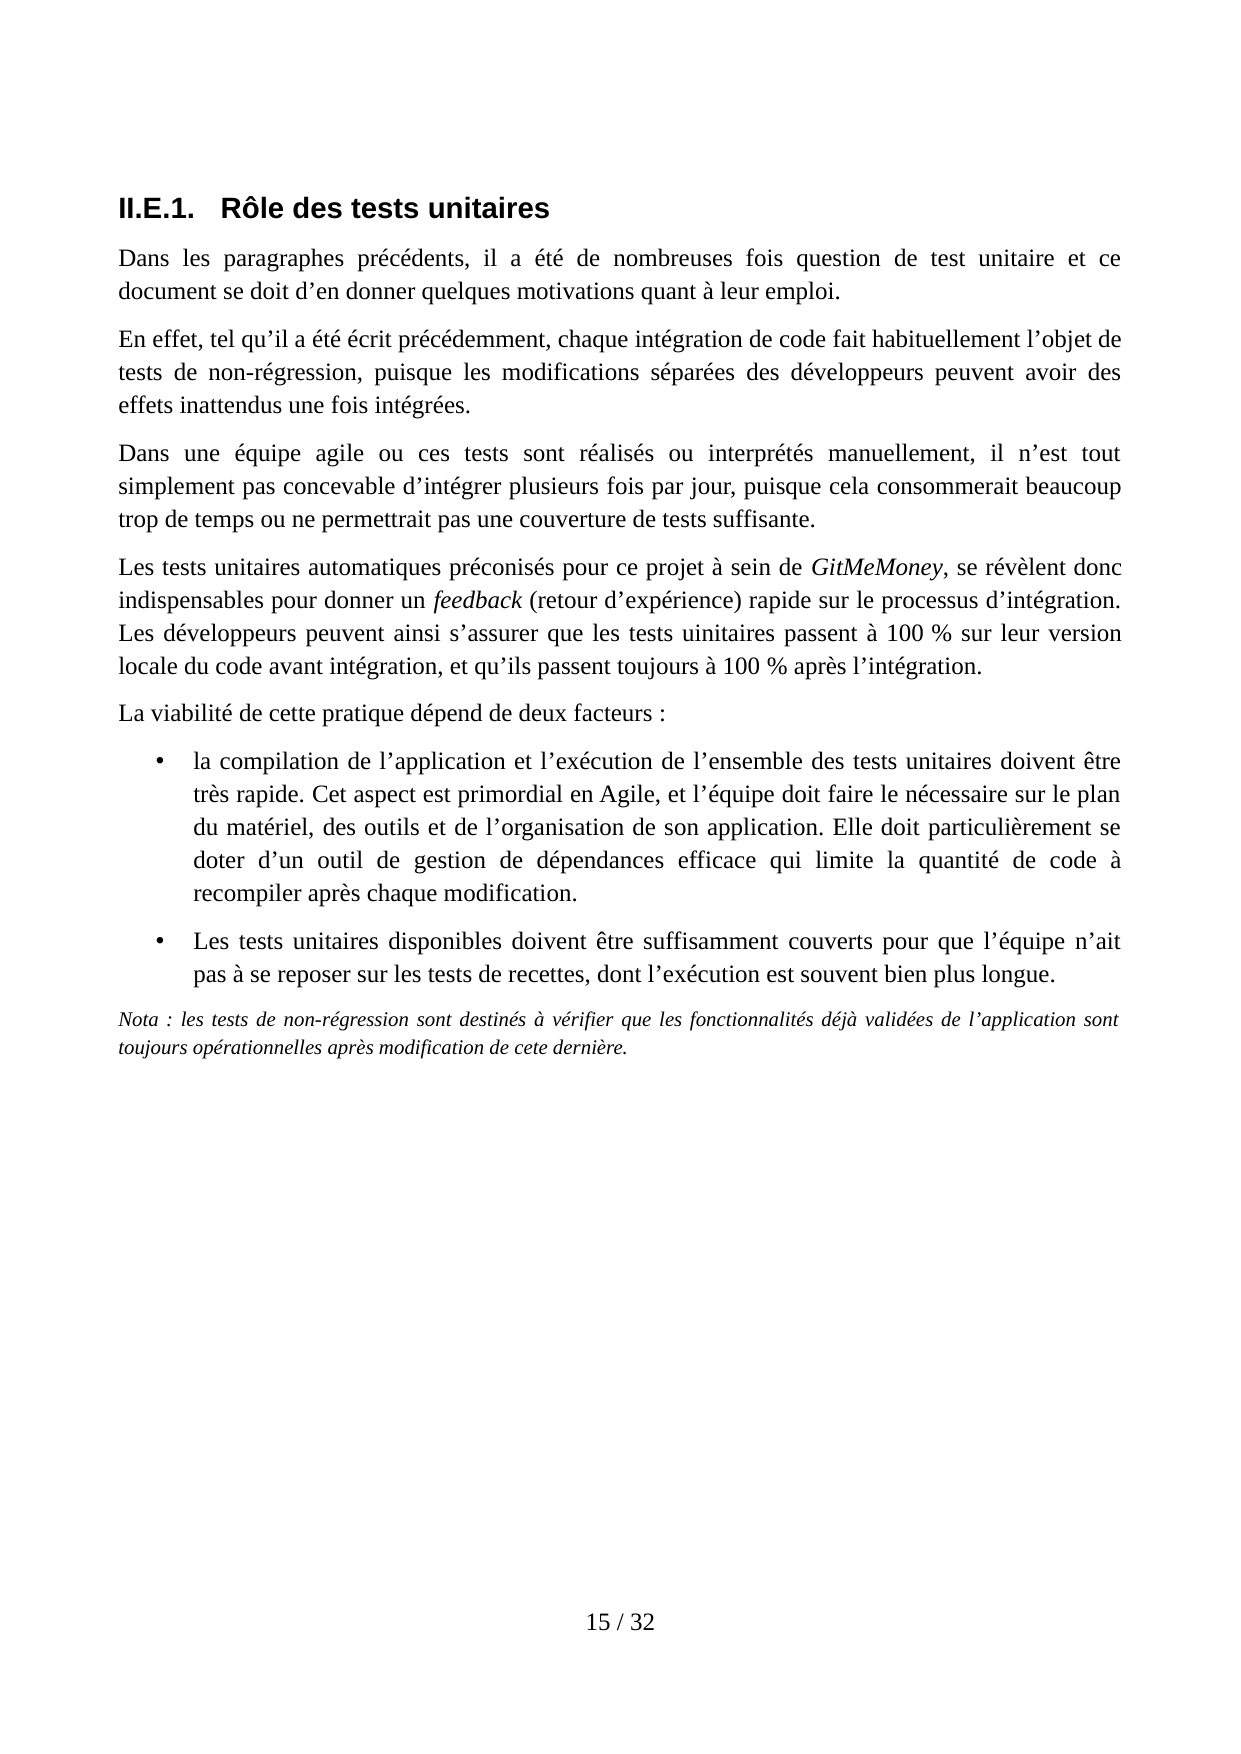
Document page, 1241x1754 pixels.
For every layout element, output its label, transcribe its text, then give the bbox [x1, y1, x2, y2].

list la compilation de l’application et l’exécution de l’ensemble des tests unitaires doivent être très rapide. Cet aspect est primordial en Agile, et l’équipe doit faire le nécessaire sur le plan du matériel, des outils et de l’organisation de son application. Elle doit particulièrement se doter d’un outil de gestion de dépendances efficace qui limite la quantité de code à recompiler après chaque modification. [156, 746, 1122, 907]
text En effet, tel qu’il a été écrit précédemment, chaque intégration de code fait habituellement l’objet de tests de non-régression, puisque les modifications séparées des développeurs peuvent avoir des effets inattendus une fois intégrées. [118, 324, 1122, 419]
subtitle Rôle des tests unitaires [118, 191, 1122, 225]
text Les tests unitaires automatiques préconisés pour ce projet à sein de GitMeMoney, se révèlent donc indispensables pour donner un feedback (retour d’expérience) rapide sur le processus d’intégration. Les développeurs peuvent ainsi s’assurer que les tests uinitaires passent à 100 % sur leur version locale du code avant intégration, et qu’ils passent toujours à 100 % après l’intégration. [118, 552, 1122, 679]
text Dans une équipe agile ou ces tests sont réalisés ou interprétés manuellement, il n’est tout simplement pas concevable d’intégrer plusieurs fois par jour, puisque cela consommerait beaucoup trop de temps ou ne permettrait pas une couverture de tests suffisante. [118, 438, 1122, 533]
text Nota : les tests de non-régression sont destinés à vérifier que les fonctionnalités déjà validées de l’application sont toujours opérationnelles après modification de cete dernière. [118, 1007, 1122, 1059]
text Dans les paragraphes précédents, il a été de nombreuses fois question de test unitaire et ce document se doit d’en donner quelques motivations quant à leur emploi. [118, 243, 1122, 305]
list Les tests unitaires disponibles doivent être suffisamment couverts pour que l’équipe n’ait pas à se reposer sur les tests de recettes, dont l’exécution est souvent bien plus longue. [156, 926, 1122, 988]
text La viabilité de cette pratique dépend de deux facteurs : [118, 698, 1122, 727]
